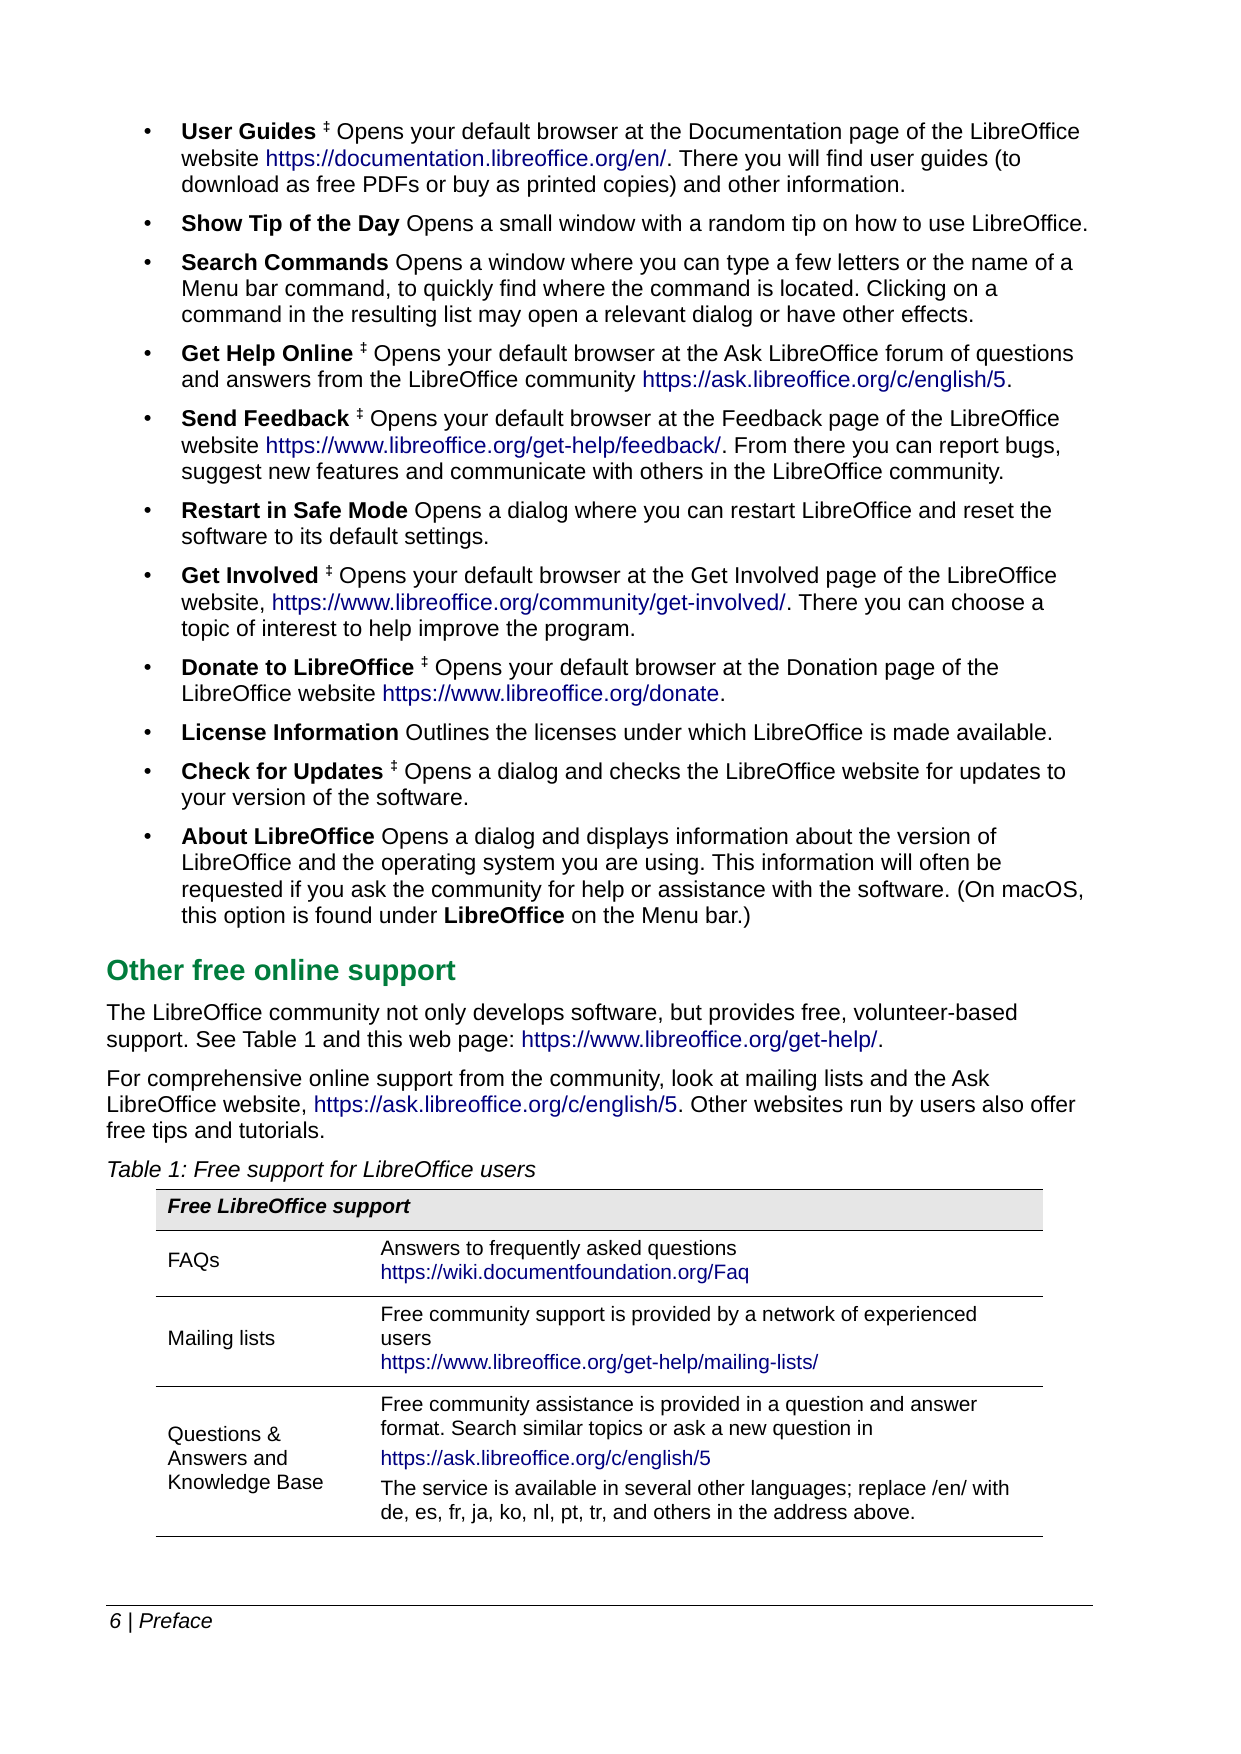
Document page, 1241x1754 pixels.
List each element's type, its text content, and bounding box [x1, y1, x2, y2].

subtitle Other free online support [106, 953, 1093, 987]
list Check for Updates ‡ Opens a dialog and checks the LibreOffice website for updates to your version of the software. [144, 758, 1093, 810]
table_cell FAQs [156, 1231, 368, 1296]
text For comprehensive online support from the community, look at mailing lists and the Ask LibreOffice website, https://ask.libreoffice.org/c/english/5. Other websites run by users also offer free tips and tutorials. [106, 1064, 1093, 1144]
list Show Tip of the Day Opens a small window with a random tip on how to use LibreOffice. [144, 210, 1093, 236]
text The LibreOffice community not only develops software, but provides free, volunteer-based support. See Table 1 and this web page: https://www.libreoffice.org/get-help/. [106, 999, 1093, 1052]
list Get Involved ‡ Opens your default browser at the Get Involved page of the LibreOffice website, https://www.libreoffice.org/community/get-involved/. There you can choose a topic of interest to help improve the program. [144, 562, 1093, 641]
list Table 1: Free support for LibreOffice users [106, 1156, 1093, 1182]
table_cell Free community support is provided by a network of experienced users https://www.libreoffice.org/get-help/mailing-lists/ [369, 1297, 1043, 1386]
list Get Help Online ‡ Opens your default browser at the Ask LibreOffice forum of questions and answers from the LibreOffice community https://ask.libreoffice.org/c/english/5. [144, 340, 1093, 393]
list About LibreOffice Opens a dialog and displays information about the version of LibreOffice and the operating system you are using. This information will often be requested if you ask the community for help or assistance with the software. (On macOS, this option is found under LibreOffice on the Menu bar.) [144, 823, 1093, 928]
table_cell Mailing lists [156, 1297, 368, 1386]
list User Guides ‡ Opens your default browser at the Documentation page of the LibreOffice website https://documentation.libreoffice.org/en/. There you will find user guides (to download as free PDFs or buy as printed copies) and other information. [144, 118, 1093, 197]
table_cell Free community assistance is provided in a question and answer format. Search similar topics or ask a new question in https://ask.libreoffice.org/c/english/5 The service is available in several other languages; replace /en/ with de, es, fr, ja, ko, nl, pt, tr, and others in the address above. [369, 1387, 1043, 1536]
table_cell Answers to frequently asked questions https://wiki.documentfoundation.org/Faq [369, 1231, 1043, 1296]
list Donate to LibreOffice ‡ Opens your default browser at the Donation page of the LibreOffice website https://www.libreoffice.org/donate. [144, 654, 1093, 706]
list License Information Outlines the licenses under which LibreOffice is made available. [144, 719, 1093, 745]
list Restart in Safe Mode Opens a dialog where you can restart LibreOffice and reset the software to its default settings. [144, 497, 1093, 549]
list Send Feedback ‡ Opens your default browser at the Feedback page of the LibreOffice website https://www.libreoffice.org/get-help/feedback/. From there you can report bugs, suggest new features and communicate with others in the LibreOffice community. [144, 405, 1093, 484]
table_header Free LibreOffice support [156, 1190, 1043, 1230]
table_cell Questions & Answers and Knowledge Base [156, 1387, 368, 1536]
list Search Commands Opens a window where you can type a few letters or the name of a Menu bar command, to quickly find where the command is located. Clicking on a command in the resulting list may open a relevant dialog or have other effects. [144, 248, 1093, 328]
